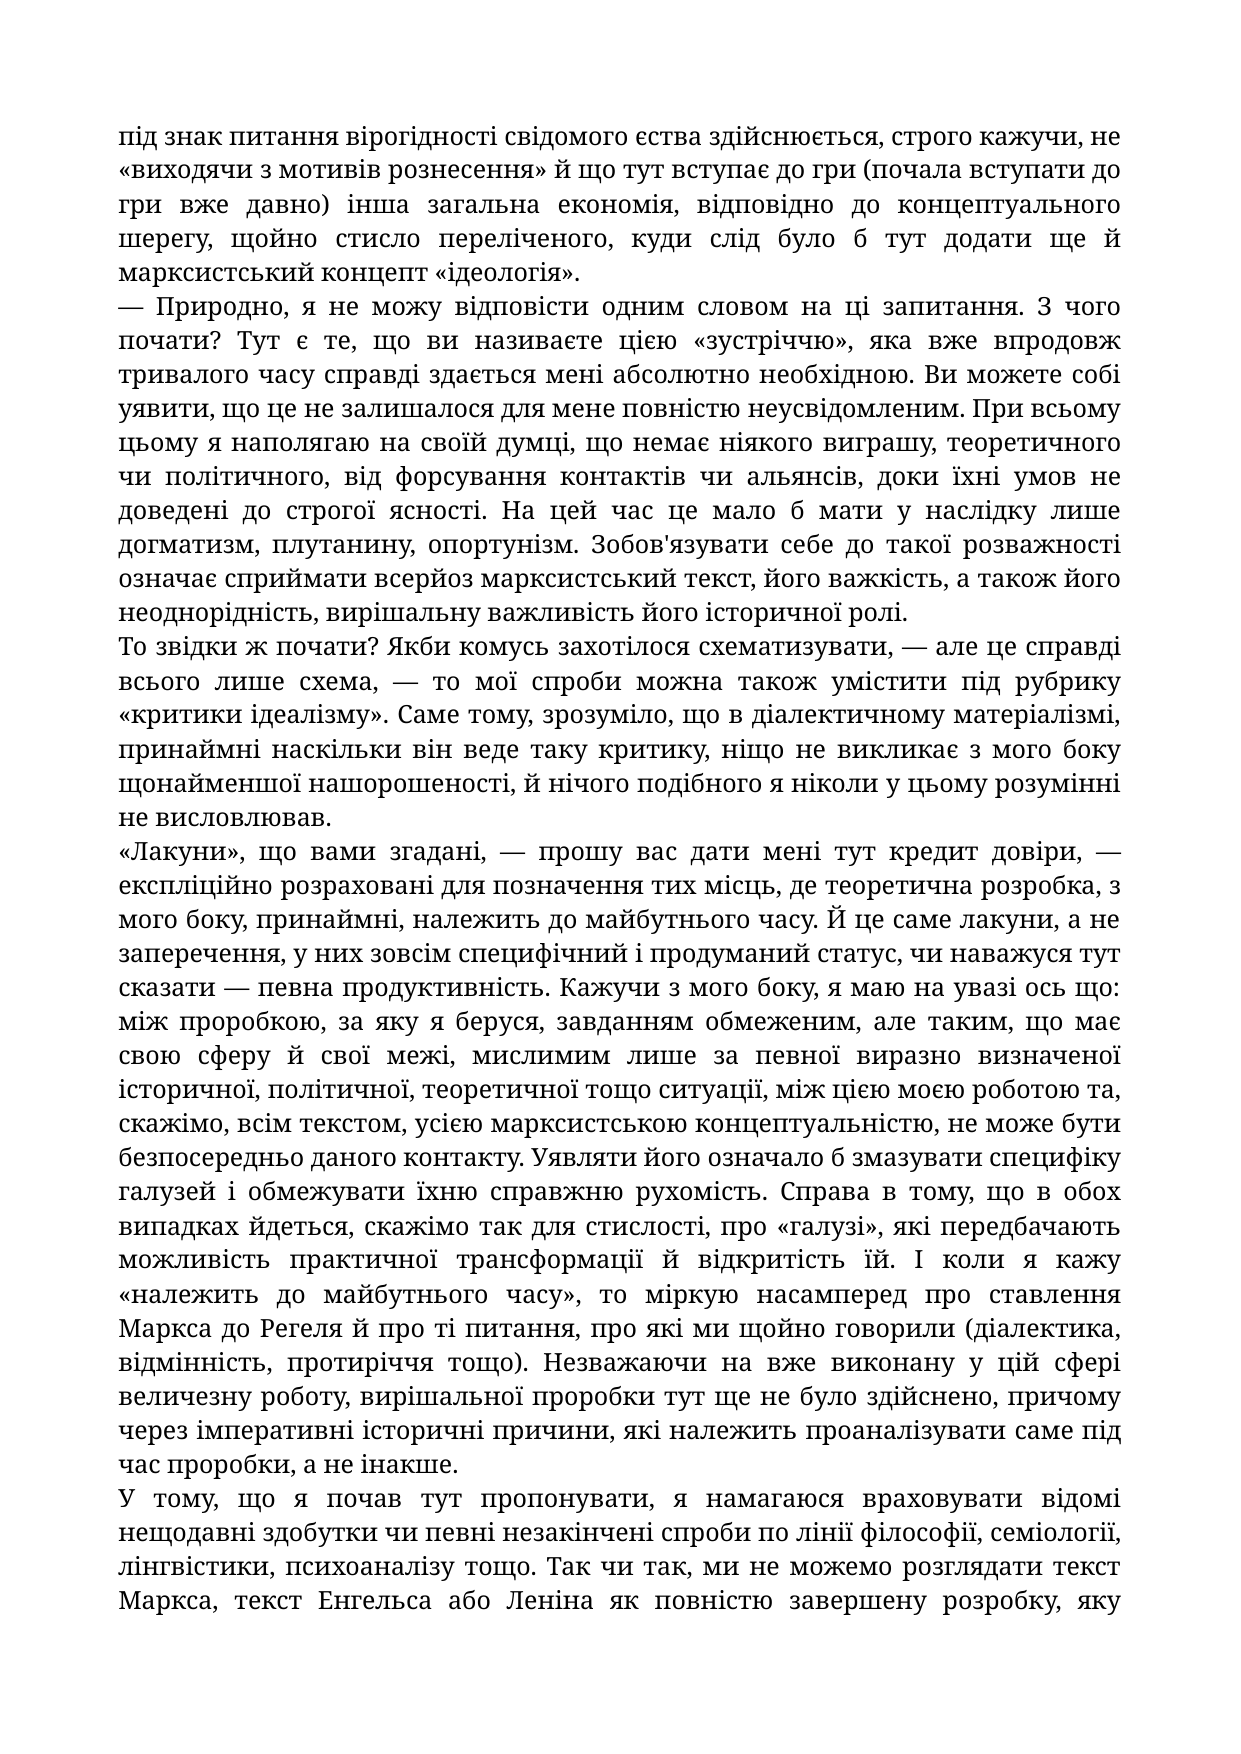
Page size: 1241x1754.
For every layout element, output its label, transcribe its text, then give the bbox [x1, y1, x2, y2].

text — Природно, я не можу відповісти одним словом на ці запитання. З чого почати? Тут є те, що ви називаєте цією «зустріччю», яка вже впродовж тривалого часу справді здається мені абсолютно необхідною. Ви можете собі уявити, що це не залишалося для мене повністю неусвідомленим. При всьому цьому я наполягаю на своїй думці, що немає ніякого виграшу, теоретичного чи політичного, від форсування контактів чи альянсів, доки їхні умов не доведені до строгої ясності. На цей час це мало б мати у наслідку лише догматизм, плутанину, опортунізм. Зобов'язувати себе до такої розважності означає сприймати всерйоз марксистський текст, його важкість, а також його неоднорідність, вирішальну важливість його історичної ролі. [118, 288, 1122, 629]
text То звідки ж почати? Якби комусь захотілося схематизувати, — але це справді всього лише схема, — то мої спроби можна також умістити під рубрику «критики ідеалізму». Саме тому, зрозуміло, що в діалектичному матеріалізмі, принаймні наскільки він веде таку критику, ніщо не викликає з мого боку щонайменшої нашорошеності, й нічого подібного я ніколи у цьому розумінні не висловлював. [118, 629, 1122, 833]
text під знак питання вірогідності свідомого єства здійснюється, строго кажучи, не «виходячи з мотивів рознесення» й що тут вступає до гри (почала вступати до гри вже давно) інша загальна економія, відповідно до концептуального шерегу, щойно стисло переліченого, куди слід було б тут додати ще й марксистський концепт «ідеологія». [118, 118, 1122, 288]
text У тому, що я почав тут пропонувати, я намагаюся враховувати відомі нещодавні здобутки чи певні незакінчені спроби по лінії філософії, семіології, лінгвістики, психоаналізу тощо. Так чи так, ми не можемо розглядати текст Маркса, текст Енгельса або Леніна як повністю завершену розробку, яку [118, 1481, 1122, 1617]
text «Лакуни», що вами згадані, — прошу вас дати мені тут кредит довіри, — експліційно розраховані для позначення тих місць, де теоретична розробка, з мого боку, принаймні, належить до майбутнього часу. Й це саме лакуни, а не заперечення, у них зовсім специфічний і продуманий статус, чи наважуся тут сказати — певна продуктивність. Кажучи з мого боку, я маю на увазі ось що: між проробкою, за яку я беруся, завданням обмеженим, але таким, що має свою сферу й свої межі, мислимим лише за певної виразно визначеної історичної, політичної, теоретичної тощо ситуації, між цією моєю роботою та, скажімо, всім текстом, усією марксистською концептуальністю, не може бути безпосередньо даного контакту. Уявляти його означало б змазувати специфіку галузей і обмежувати їхню справжню рухомість. Справа в тому, що в обох випадках йдеться, скажімо так для стислості, про «галузі», які передбачають можливість практичної трансформації й відкритість їй. І коли я кажу «належить до майбутнього часу», то міркую насамперед про ставлення Маркса до Регеля й про ті питання, про які ми щойно говорили (діалектика, відмінність, протиріччя тощо). Незважаючи на вже виконану у цій сфері величезну роботу, вирішальної проробки тут ще не було здійснено, причому через імперативні історичні причини, які належить проаналізувати саме під час проробки, а не інакше. [118, 833, 1122, 1481]
